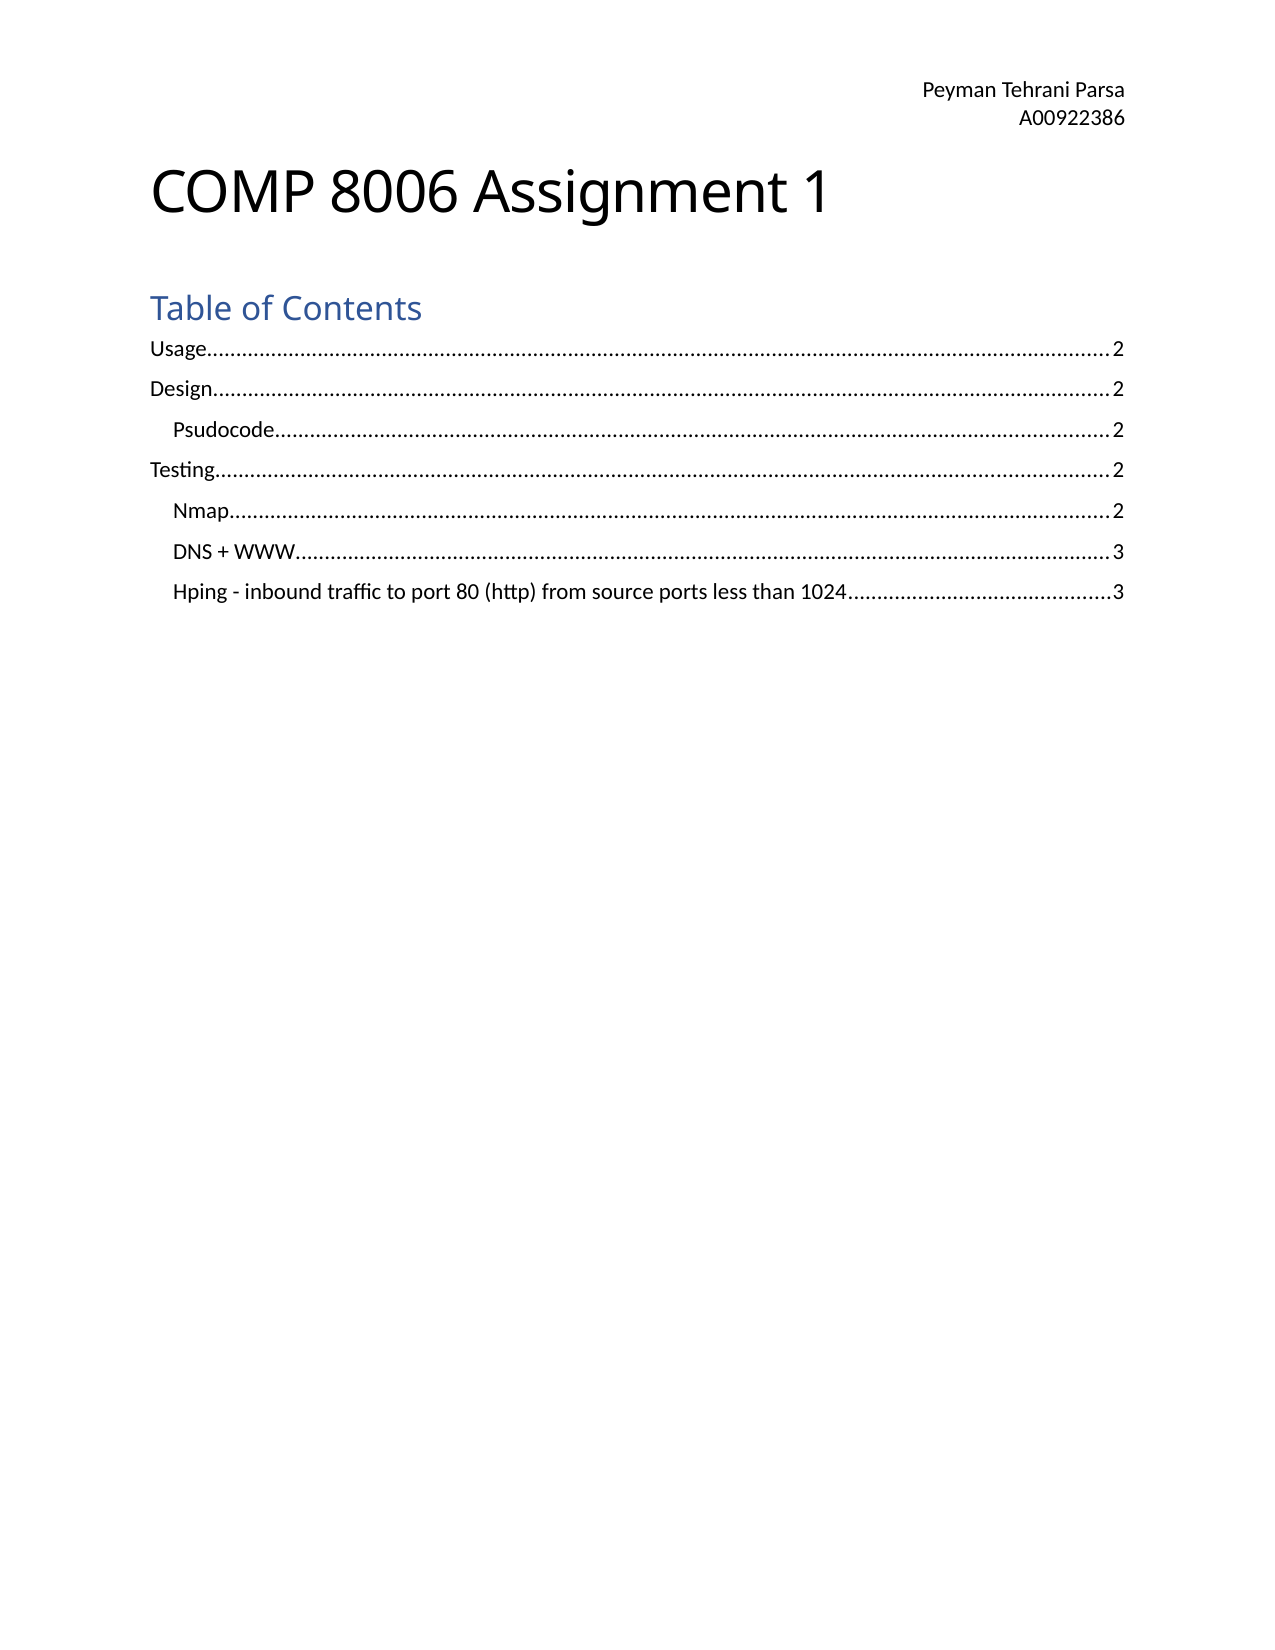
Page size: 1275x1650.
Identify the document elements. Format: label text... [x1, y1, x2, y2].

text Usage 2 [150, 334, 1125, 362]
text Testing 2 [150, 456, 1125, 483]
text DNS + WWW 3 [173, 537, 1125, 565]
subtitle Table of Contents [150, 285, 1125, 330]
text Design 2 [150, 374, 1125, 402]
text Hping - inbound traffic to port 80 (http) from source ports less than 1024 3 [173, 577, 1125, 605]
title COMP 8006 Assignment 1 [150, 150, 1125, 229]
text Psudocode 2 [173, 415, 1125, 443]
text Nmap 2 [173, 496, 1125, 524]
